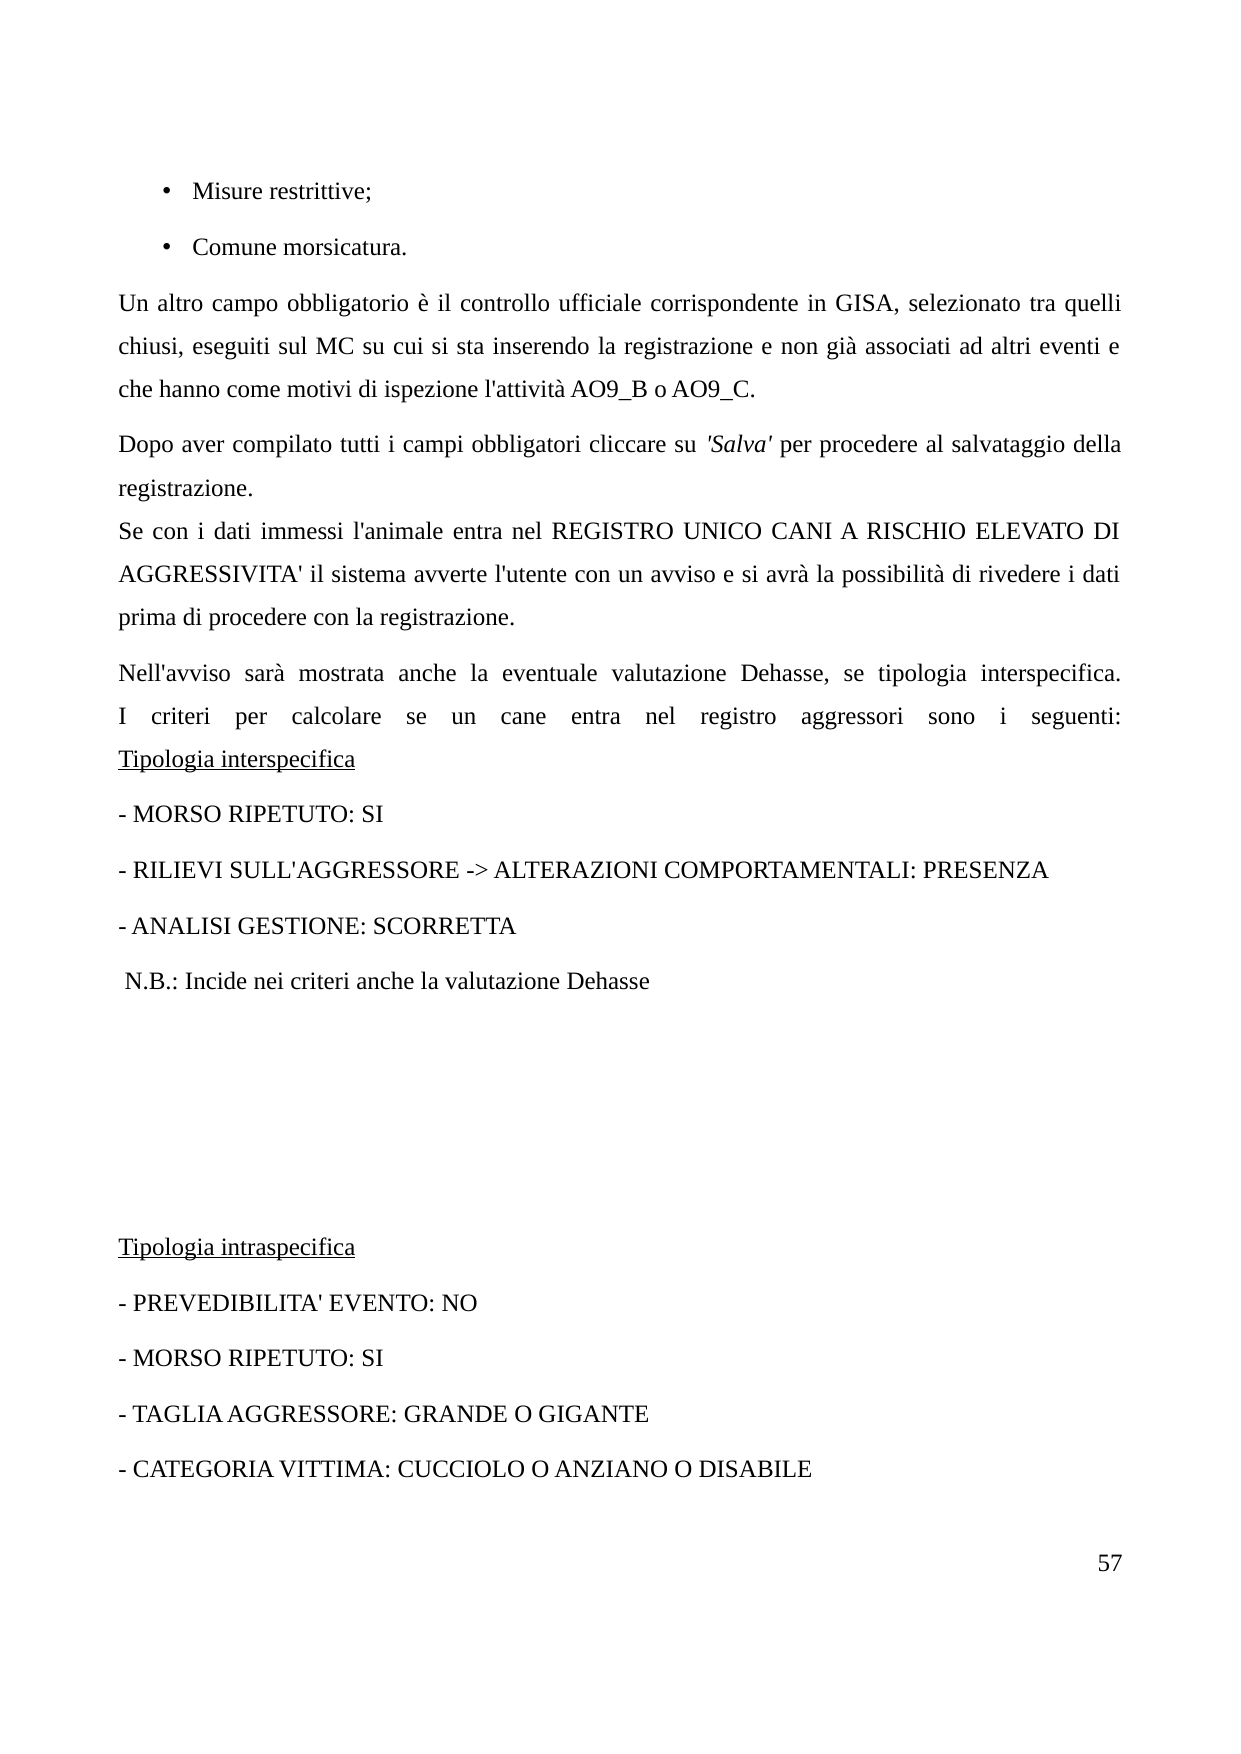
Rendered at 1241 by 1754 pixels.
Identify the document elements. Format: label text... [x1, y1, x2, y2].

text Dopo aver compilato tutti i campi obbligatori cliccare su 'Salva' per procedere al salvataggio della registrazione. Se con i dati immessi l'animale entra nel REGISTRO UNICO CANI A RISCHIO ELEVATO DI AGGRESSIVITA' il sistema avverte l'utente con un avviso e si avrà la possibilità di rivedere i dati prima di procedere con la registrazione. [118, 429, 1122, 631]
list Comune morsicatura. [162, 232, 1122, 261]
text - PREVEDIBILITA' EVENTO: NO [118, 1288, 1122, 1316]
text - RILIEVI SULL'AGGRESSORE -> ALTERAZIONI COMPORTAMENTALI: PRESENZA [118, 855, 1122, 884]
text - TAGLIA AGGRESSORE: GRANDE O GIGANTE [118, 1399, 1122, 1428]
text - MORSO RIPETUTO: SI [118, 1343, 1122, 1372]
text - MORSO RIPETUTO: SI [118, 799, 1122, 828]
list Misure restrittive; [162, 176, 1122, 205]
text Nell'avviso sarà mostrata anche la eventuale valutazione Dehasse, se tipologia interspecifica. I criteri per calcolare se un cane entra nel registro aggressori sono i seguenti: Tipologia interspecifica [118, 658, 1122, 773]
text - ANALISI GESTIONE: SCORRETTA [118, 911, 1122, 939]
text N.B.: Incide nei criteri anche la valutazione Dehasse [118, 966, 1122, 995]
text - CATEGORIA VITTIMA: CUCCIOLO O ANZIANO O DISABILE [118, 1454, 1122, 1483]
text Tipologia intraspecifica [118, 1189, 1122, 1261]
text Un altro campo obbligatorio è il controllo ufficiale corrispondente in GISA, selezionato tra quelli chiusi, eseguiti sul MC su cui si sta inserendo la registrazione e non già associati ad altri eventi e che hanno come motivi di ispezione l'attività AO9_B o AO9_C. [118, 288, 1122, 403]
